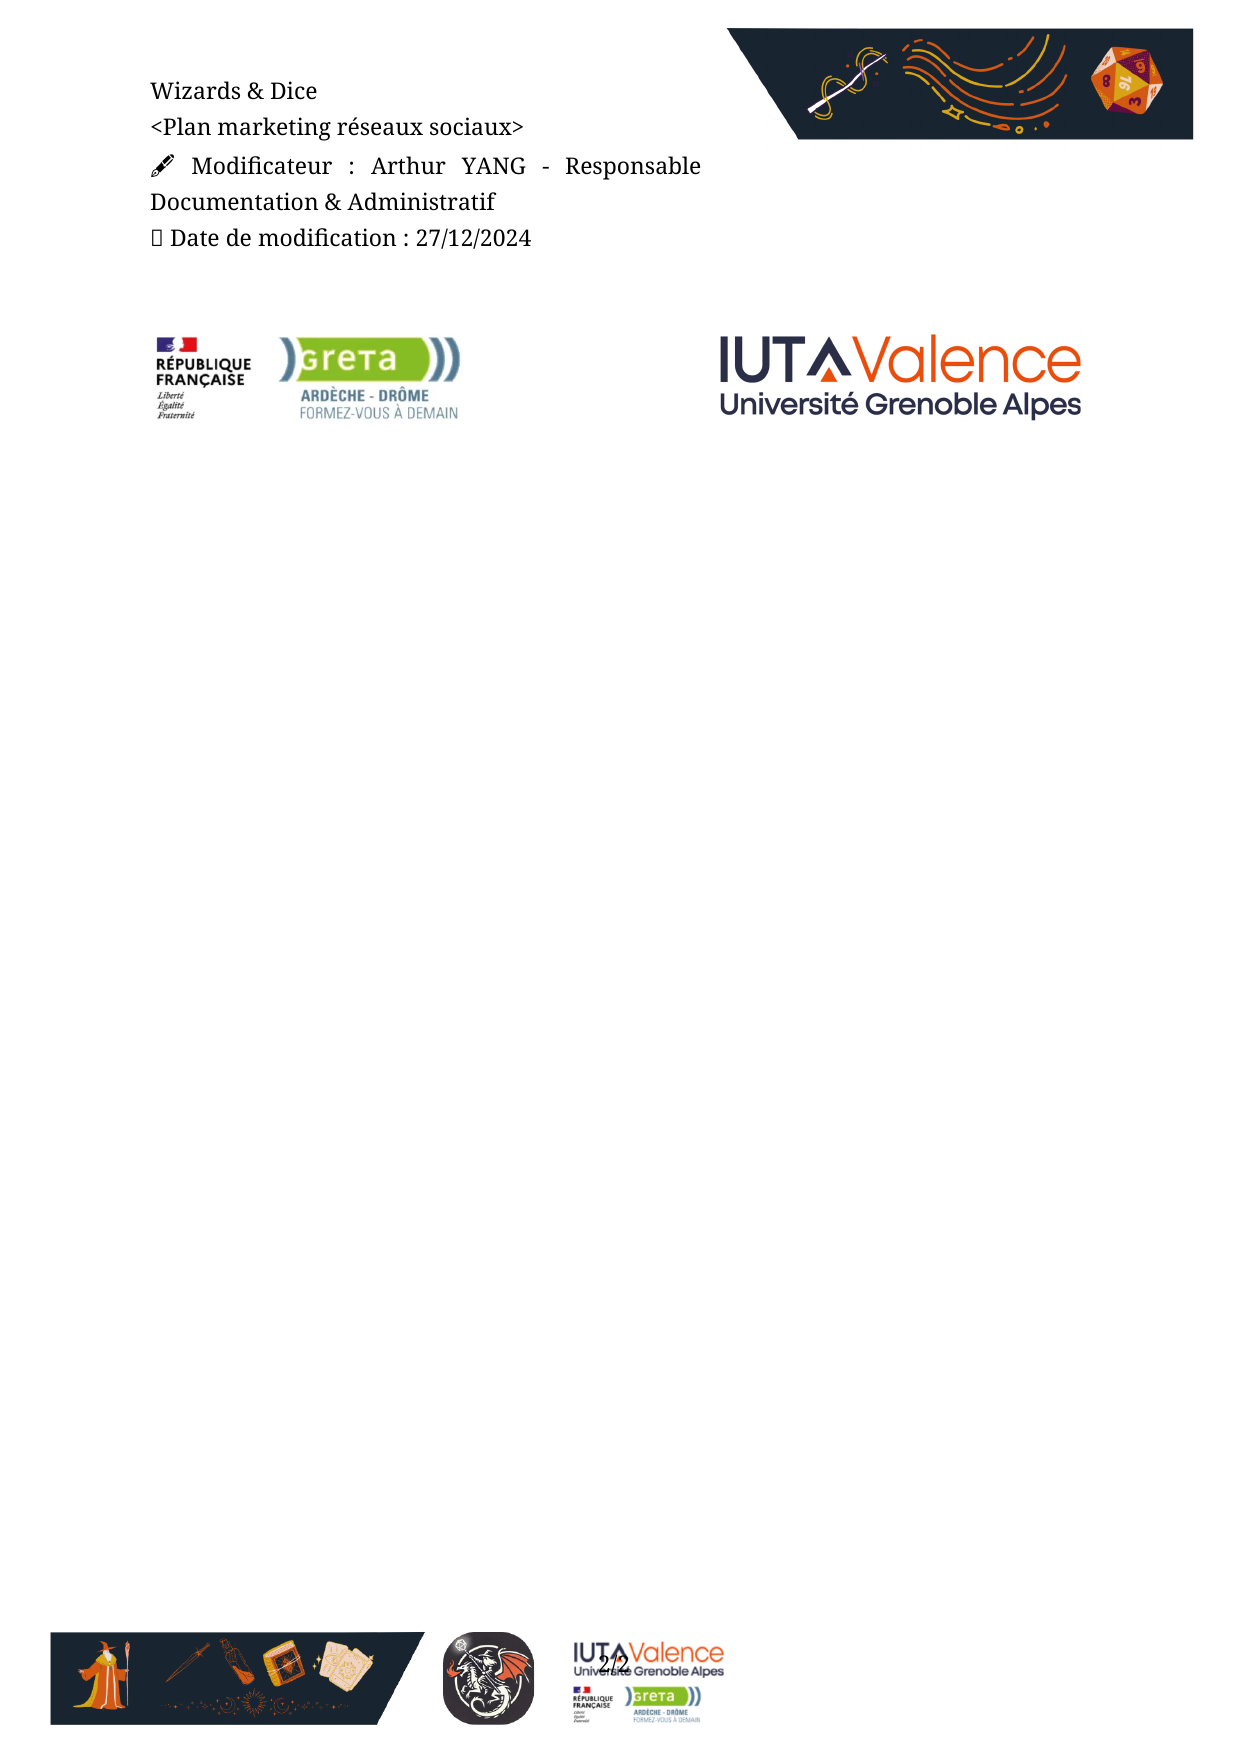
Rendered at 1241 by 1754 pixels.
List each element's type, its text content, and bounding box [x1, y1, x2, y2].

picture [42, 1621, 748, 1734]
picture [720, 18, 1208, 153]
picture [720, 328, 1081, 422]
text 📅 Date de modification : 27/12/2024 [150, 222, 1090, 253]
text 🖋️ Modificateur : Arthur YANG - Responsable Documentation & Administratif [150, 150, 1090, 217]
picture [150, 325, 490, 436]
